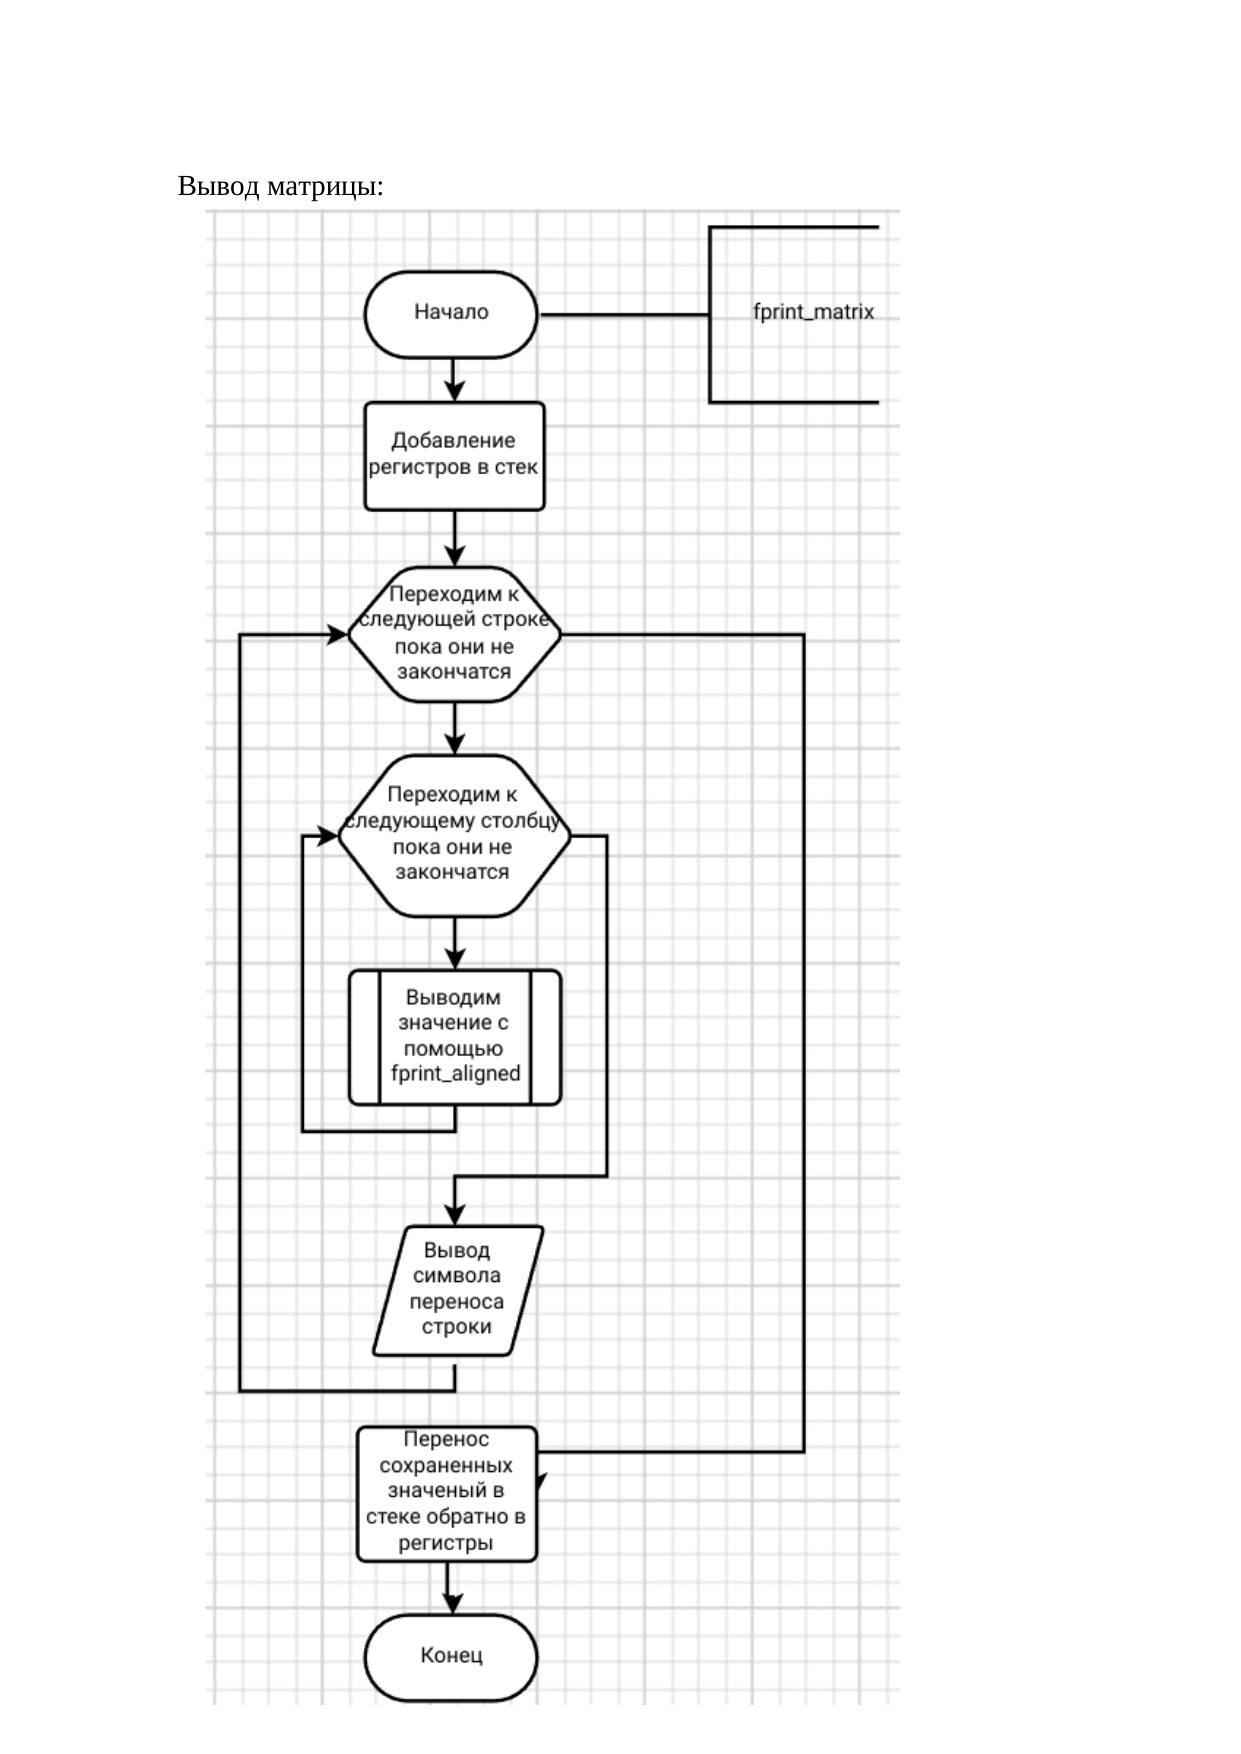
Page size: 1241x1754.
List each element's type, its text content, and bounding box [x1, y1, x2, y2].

text Вывод матрицы: [177, 168, 1152, 202]
picture [205, 209, 901, 1705]
